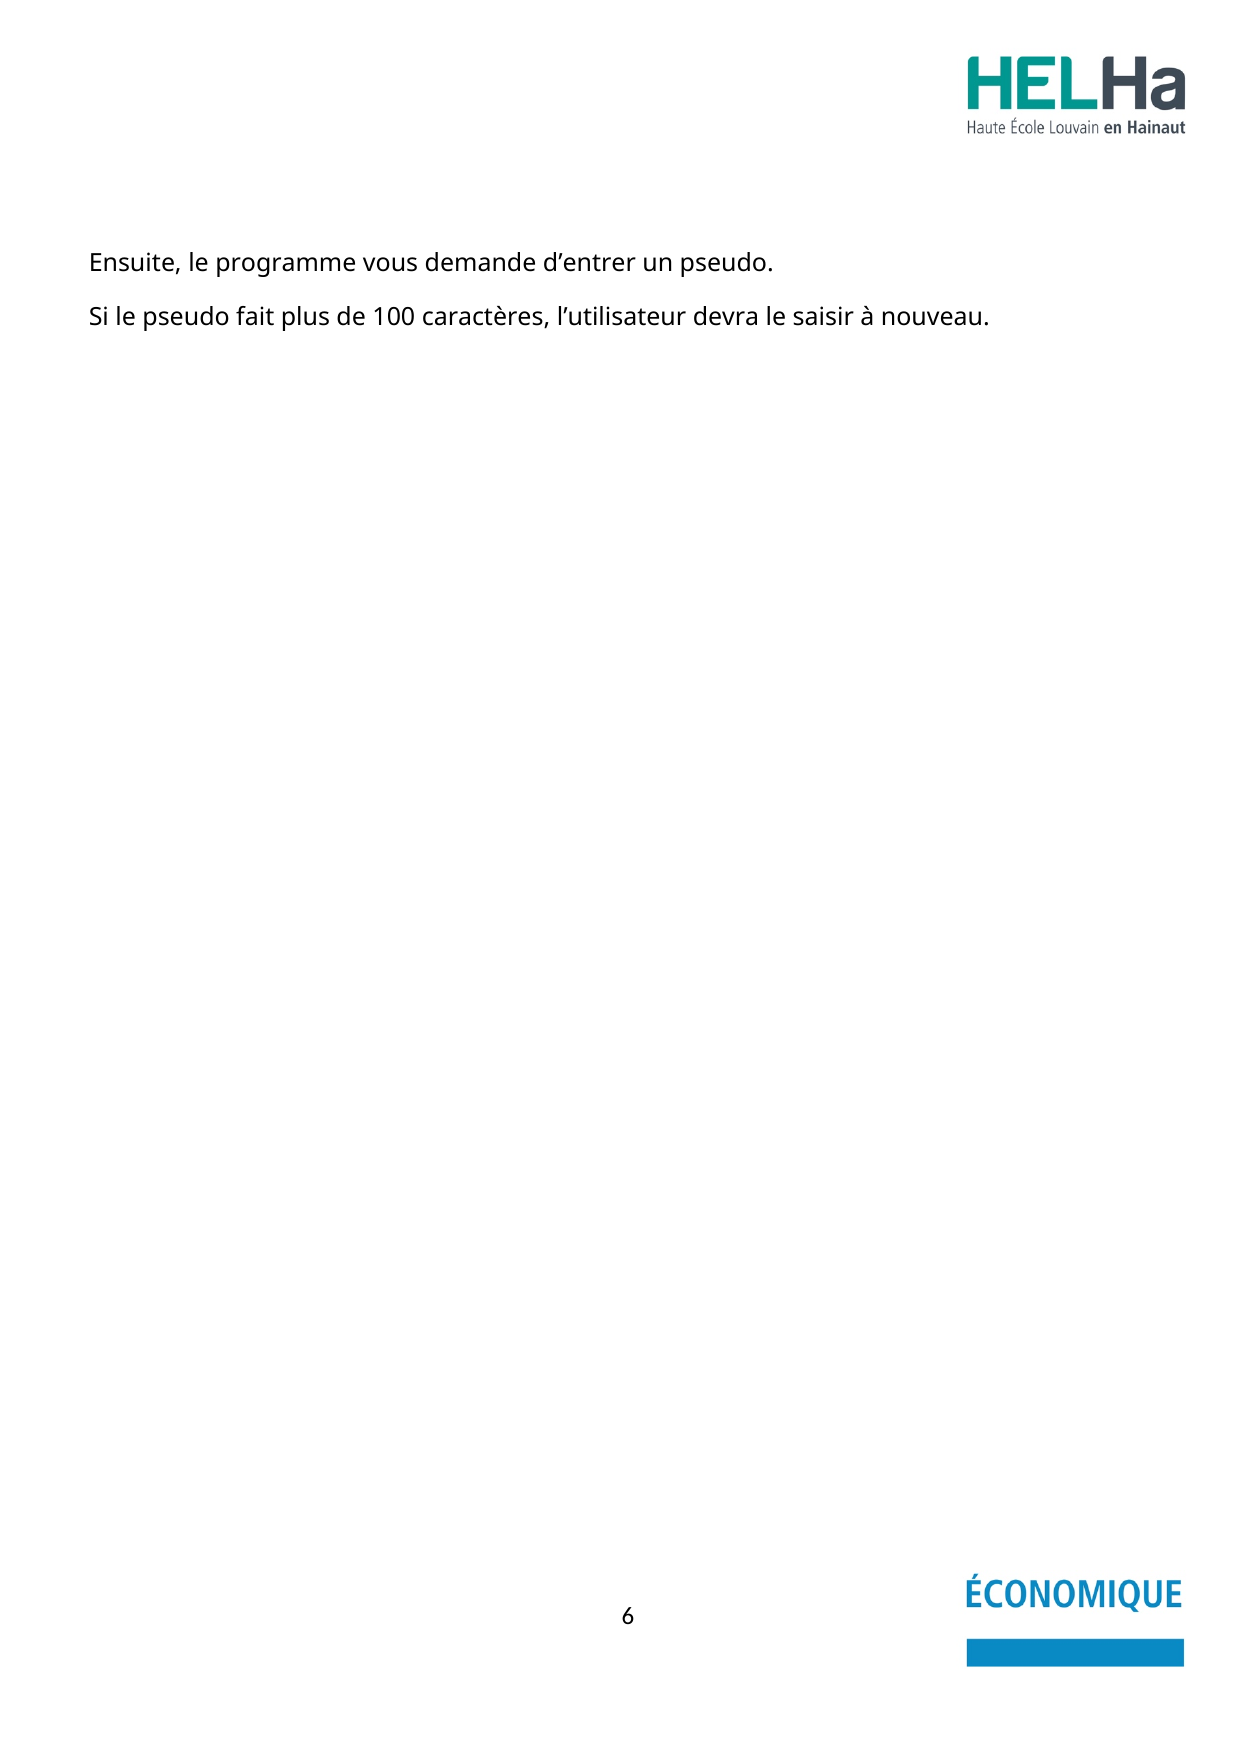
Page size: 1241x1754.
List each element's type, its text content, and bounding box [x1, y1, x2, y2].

text Si le pseudo fait plus de 100 caractères, l’utilisateur devra le saisir à nouveau. [88, 298, 1167, 332]
text Ensuite, le programme vous demande d’entrer un pseudo. [88, 245, 1167, 279]
